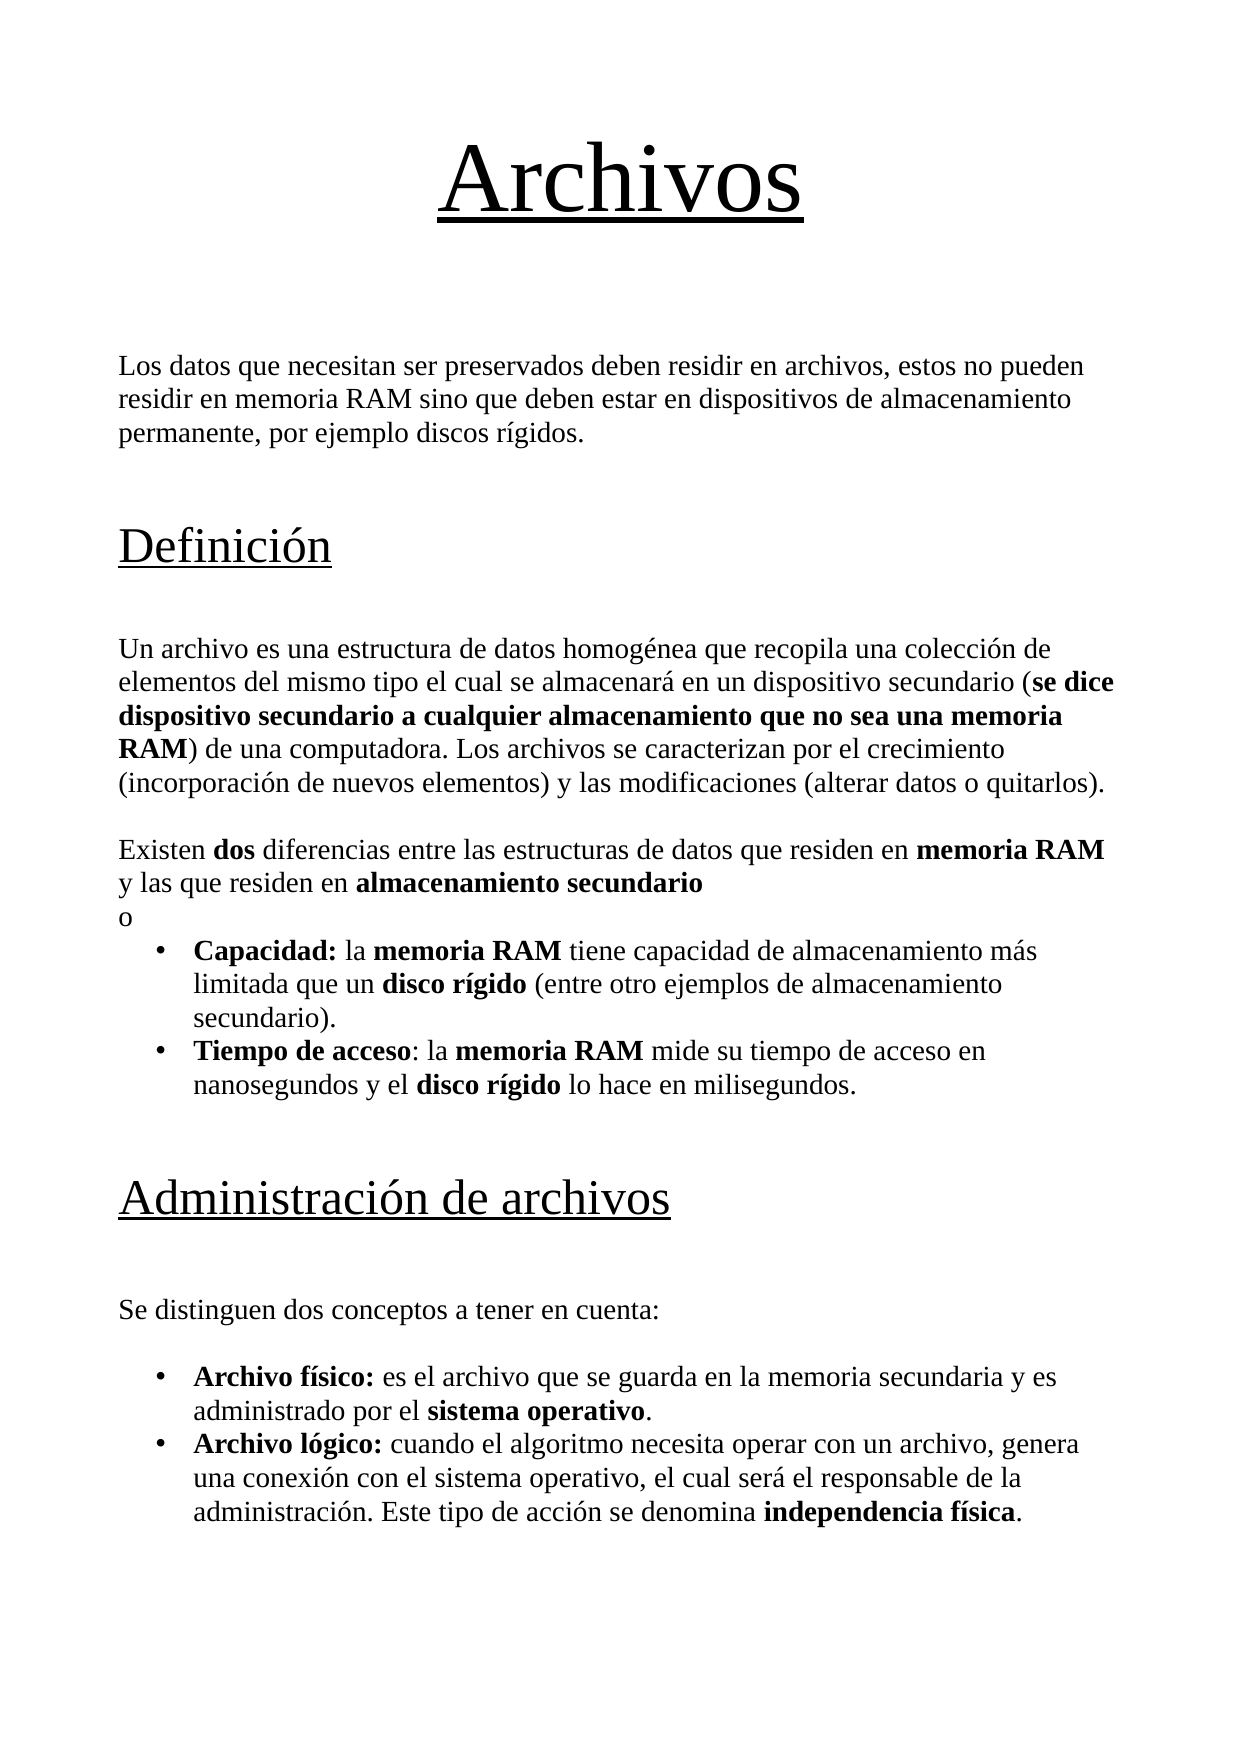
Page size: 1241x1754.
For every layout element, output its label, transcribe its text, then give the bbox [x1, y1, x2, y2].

list Archivo lógico: cuando el algoritmo necesita operar con un archivo, genera una conexión con el sistema operativo, el cual será el responsable de la administración. Este tipo de acción se denomina independencia física. [156, 1427, 1122, 1527]
text Administración de archivos [118, 1168, 1122, 1225]
text Se distinguen dos conceptos a tener en cuenta: [118, 1292, 1122, 1326]
text Un archivo es una estructura de datos homogénea que recopila una colección de elementos del mismo tipo el cual se almacenará en un dispositivo secundario (se dice dispositivo secundario a cualquier almacenamiento que no sea una memoria RAM) de una computadora. Los archivos se caracterizan por el crecimiento (incorporación de nuevos elementos) y las modificaciones (alterar datos o quitarlos). [118, 631, 1122, 798]
text Archivos [118, 118, 1122, 233]
text Existen dos diferencias entre las estructuras de datos que residen en memoria RAM y las que residen en almacenamiento secundario [118, 832, 1122, 899]
list Tiempo de acceso: la memoria RAM mide su tiempo de acceso en nanosegundos y el disco rígido lo hace en milisegundos. [156, 1033, 1122, 1101]
text Definición [118, 516, 1122, 573]
text Los datos que necesitan ser preservados deben residir en archivos, estos no pueden residir en memoria RAM sino que deben estar en dispositivos de almacenamiento permanente, por ejemplo discos rígidos. [118, 348, 1122, 449]
text o [118, 899, 1122, 933]
list Archivo físico: es el archivo que se guarda en la memoria secundaria y es administrado por el sistema operativo. [156, 1359, 1122, 1427]
list Capacidad: la memoria RAM tiene capacidad de almacenamiento más limitada que un disco rígido (entre otro ejemplos de almacenamiento secundario). [156, 933, 1122, 1033]
